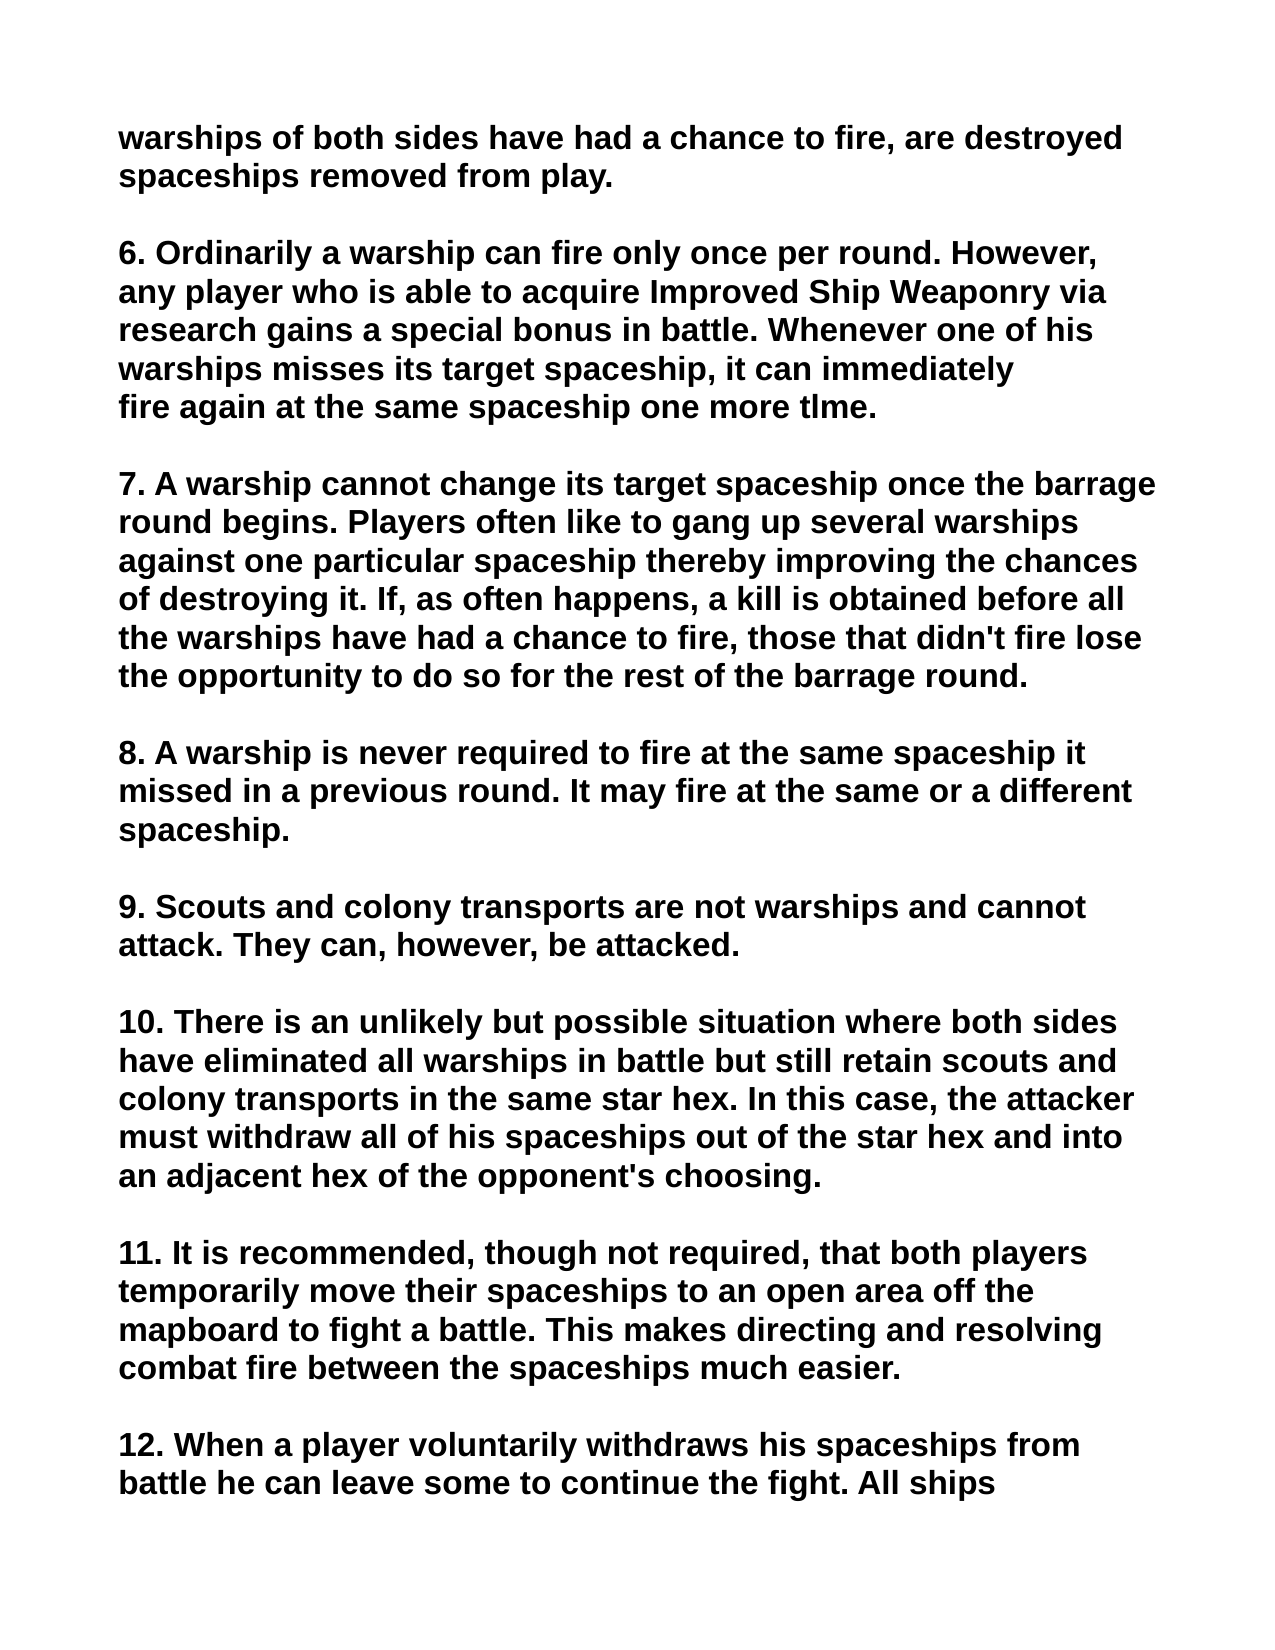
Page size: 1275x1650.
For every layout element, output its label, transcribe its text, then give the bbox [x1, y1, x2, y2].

text 11. It is recommended, though not required, that both players temporarily move their spaceships to an open area off the mapboard to fight a battle. This makes directing and resolving combat fire between the spaceships much easier. [118, 1233, 1157, 1387]
text warships of both sides have had a chance to fire, are destroyed spaceships removed from play. [118, 118, 1157, 195]
text 6. Ordinarily a warship can fire only once per round. However, any player who is able to acquire Improved Ship Weaponry via research gains a special bonus in battle. Whenever one of his warships misses its target spaceship, it can immediately [118, 233, 1157, 387]
text 10. There is an unlikely but possible situation where both sides have eliminated all warships in battle but still retain scouts and colony transports in the same star hex. In this case, the attacker must withdraw all of his spaceships out of the star hex and into an adjacent hex of the opponent's choosing. [118, 1002, 1157, 1194]
text 7. A warship cannot change its target spaceship once the barrage round begins. Players often like to gang up several warships against one particular spaceship thereby improving the chances of destroying it. If, as often happens, a kill is obtained before all the warships have had a chance to fire, those that didn't fire lose the opportunity to do so for the rest of the barrage round. [118, 464, 1157, 695]
text 12. When a player voluntarily withdraws his spaceships from battle he can leave some to continue the fight. All ships [118, 1425, 1157, 1502]
text fire again at the same spaceship one more tlme. [118, 387, 1157, 426]
text 8. A warship is never required to fire at the same spaceship it missed in a previous round. It may fire at the same or a different spaceship. [118, 733, 1157, 848]
text 9. Scouts and colony transports are not warships and cannot attack. They can, however, be attacked. [118, 887, 1157, 964]
